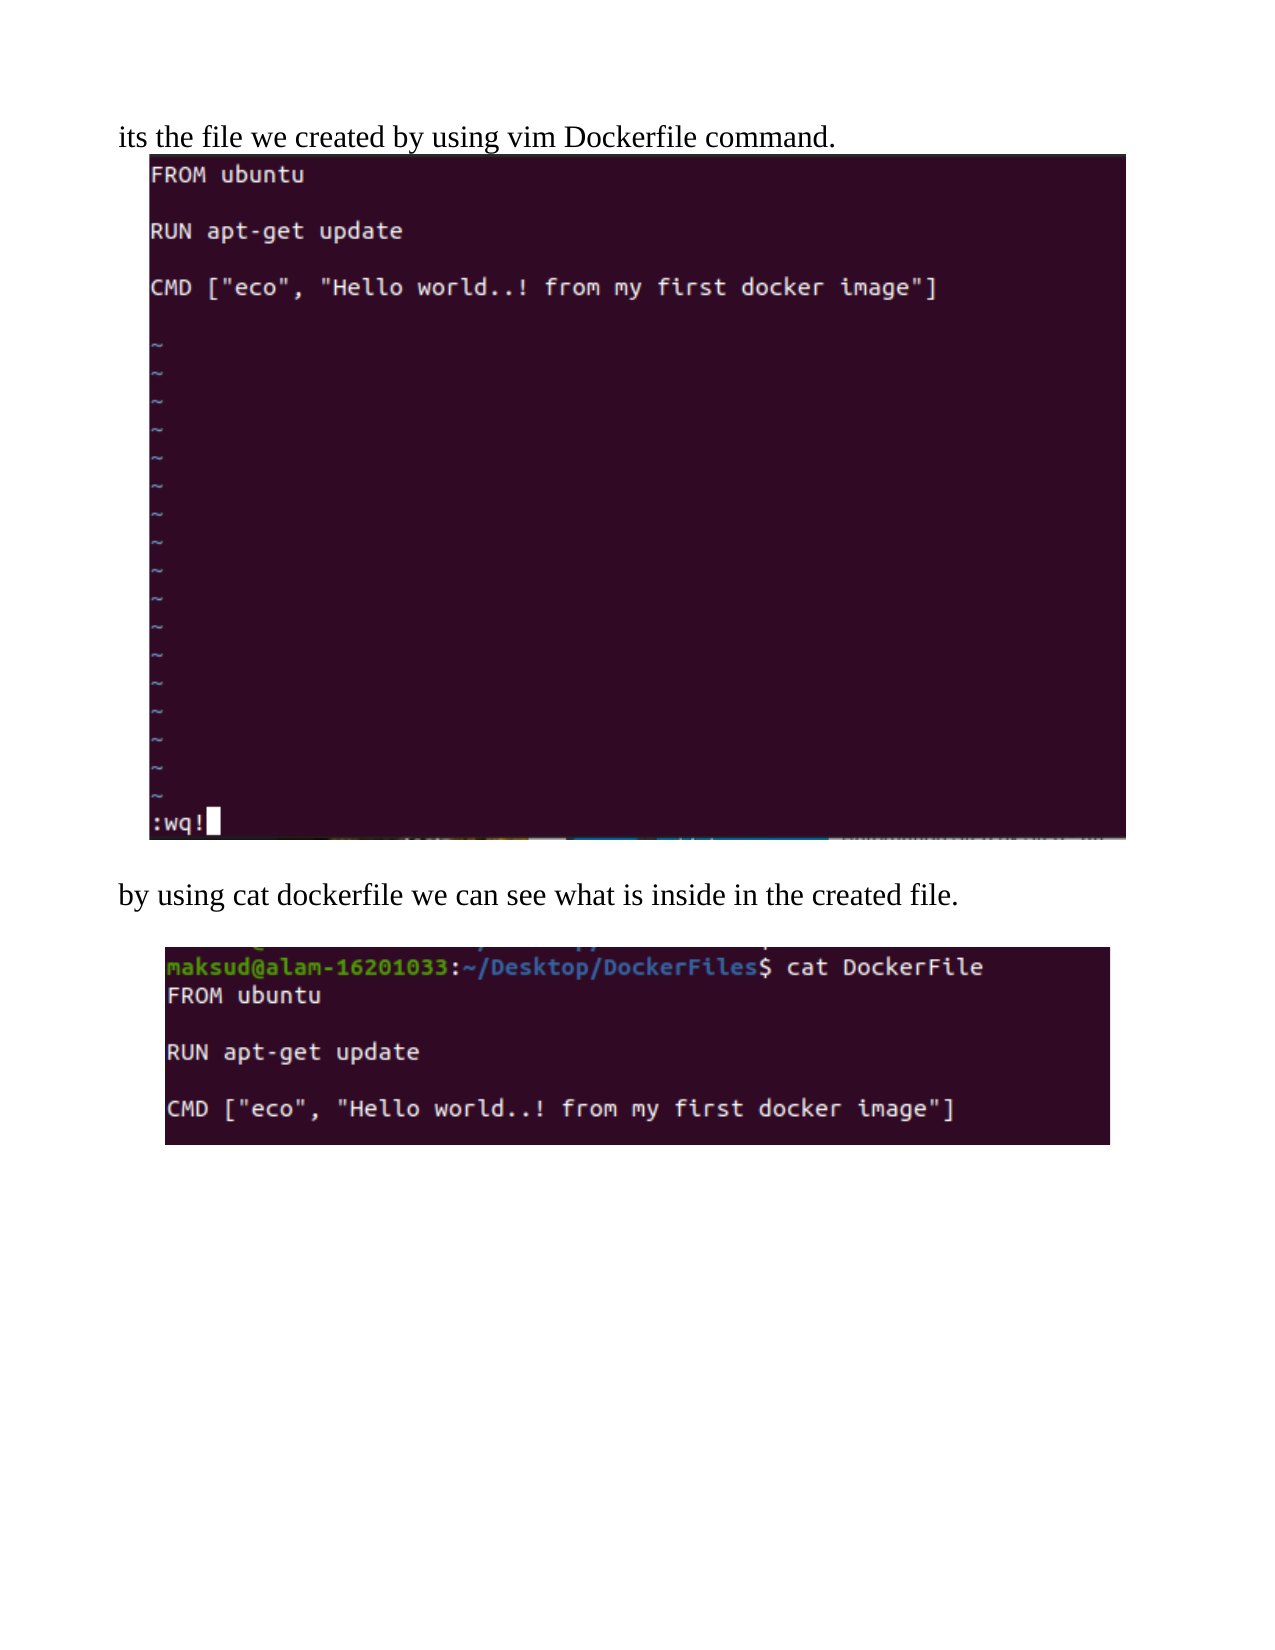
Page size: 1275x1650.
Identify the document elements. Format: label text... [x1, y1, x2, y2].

picture [165, 947, 1111, 1145]
picture [149, 154, 1126, 840]
text by using cat dockerfile we can see what is inside in the created file. [118, 876, 1157, 912]
text its the file we created by using vim Dockerfile command. [118, 118, 1157, 154]
